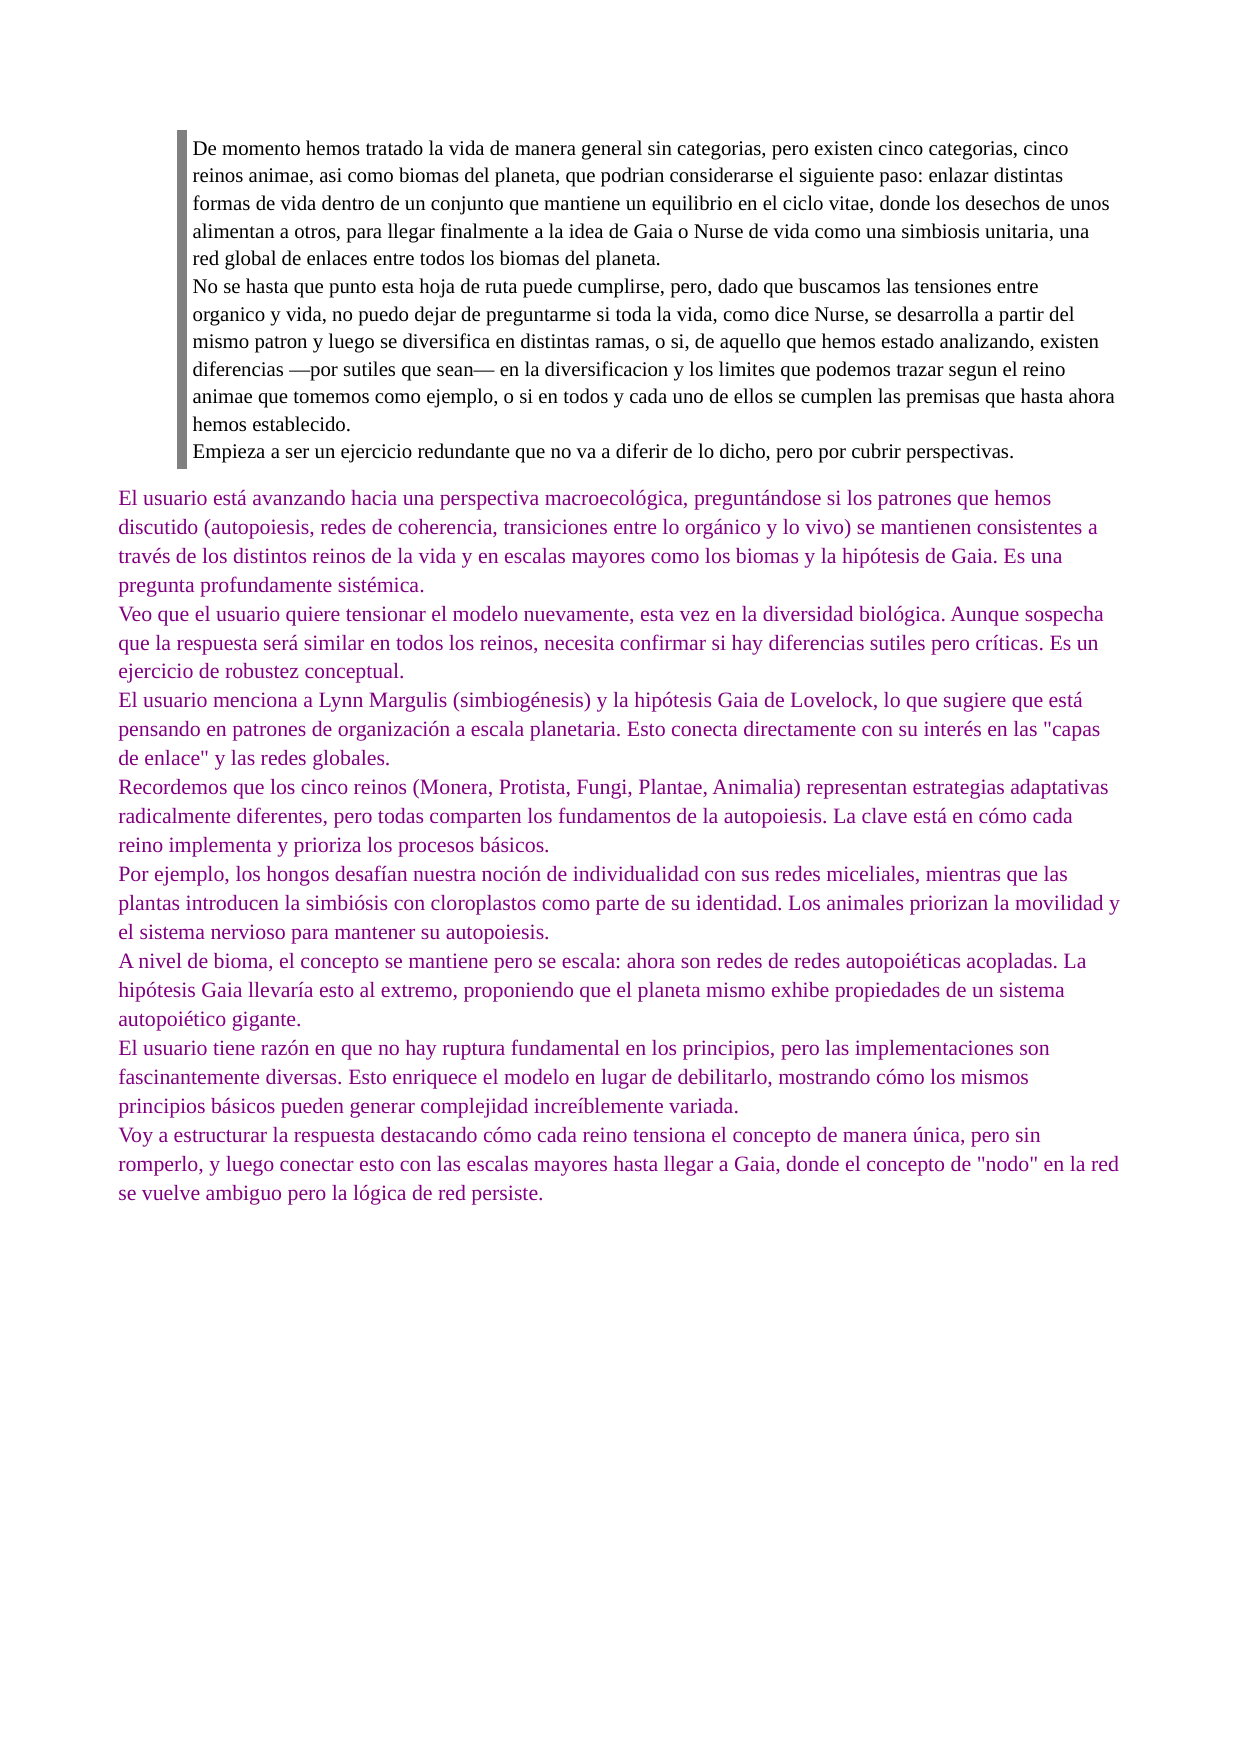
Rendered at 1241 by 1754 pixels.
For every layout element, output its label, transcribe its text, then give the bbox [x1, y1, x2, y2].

text El usuario está avanzando hacia una perspectiva macroecológica, preguntándose si los patrones que hemos discutido (autopoiesis, redes de coherencia, transiciones entre lo orgánico y lo vivo) se mantienen consistentes a través de los distintos reinos de la vida y en escalas mayores como los biomas y la hipótesis de Gaia. Es una pregunta profundamente sistémica. Veo que el usuario quiere tensionar el modelo nuevamente, esta vez en la diversidad biológica. Aunque sospecha que la respuesta será similar en todos los reinos, necesita confirmar si hay diferencias sutiles pero críticas. Es un ejercicio de robustez conceptual. El usuario menciona a Lynn Margulis (simbiogénesis) y la hipótesis Gaia de Lovelock, lo que sugiere que está pensando en patrones de organización a escala planetaria. Esto conecta directamente con su interés en las "capas de enlace" y las redes globales. Recordemos que los cinco reinos (Monera, Protista, Fungi, Plantae, Animalia) representan estrategias adaptativas radicalmente diferentes, pero todas comparten los fundamentos de la autopoiesis. La clave está en cómo cada reino implementa y prioriza los procesos básicos. Por ejemplo, los hongos desafían nuestra noción de individualidad con sus redes miceliales, mientras que las plantas introducen la simbiósis con cloroplastos como parte de su identidad. Los animales priorizan la movilidad y el sistema nervioso para mantener su autopoiesis. A nivel de bioma, el concepto se mantiene pero se escala: ahora son redes de redes autopoiéticas acopladas. La hipótesis Gaia llevaría esto al extremo, proponiendo que el planeta mismo exhibe propiedades de un sistema autopoiético gigante. El usuario tiene razón en que no hay ruptura fundamental en los principios, pero las implementaciones son fascinantemente diversas. Esto enriquece el modelo en lugar de debilitarlo, mostrando cómo los mismos principios básicos pueden generar complejidad increíblemente variada. Voy a estructurar la respuesta destacando cómo cada reino tensiona el concepto de manera única, pero sin romperlo, y luego conectar esto con las escalas mayores hasta llegar a Gaia, donde el concepto de "nodo" en la red se vuelve ambiguo pero la lógica de red persiste. Esta pregunta es fundamental y marca la transición de una teoría de la vida individual a una teoría de la vida colectiva y diversificada. La hipótesis subyacente de tu proyecto es la búsqueda de un isomorfismo—un patrón común que se repite a través de las escalas y las diversidades. La pregunta es: ¿nuestras premisas de red autopoiética, umbrales y transiciones de capa, sobreviven al contacto con la abrumadora diversidad de los reinos? La respuesta corta es: Sí, sobreviven, pero se enriquecen y matizan dramáticamente. La "red de coherencia" se manifiesta de formas radicalmente diferentes. Analicemos los reinos para tensionar el modelo: [118, 485, 1122, 1455]
text De momento hemos tratado la vida de manera general sin categorias, pero existen cinco categorias, cinco reinos animae, asi como biomas del planeta, que podrian considerarse el siguiente paso: enlazar distintas formas de vida dentro de un conjunto que mantiene un equilibrio en el ciclo vitae, donde los desechos de unos alimentan a otros, para llegar finalmente a la idea de Gaia o Nurse de vida como una simbiosis unitaria, una red global de enlaces entre todos los biomas del planeta. No se hasta que punto esta hoja de ruta puede cumplirse, pero, dado que buscamos las tensiones entre organico y vida, no puedo dejar de preguntarme si toda la vida, como dice Nurse, se desarrolla a partir del mismo patron y luego se diversifica en distintas ramas, o si, de aquello que hemos estado analizando, existen diferencias —por sutiles que sean— en la diversificacion y los limites que podemos trazar segun el reino animae que tomemos como ejemplo, o si en todos y cada uno de ellos se cumplen las premisas que hasta ahora hemos establecido. Empieza a ser un ejercicio redundante que no va a diferir de lo dicho, pero por cubrir perspectivas. [187, 130, 1122, 469]
